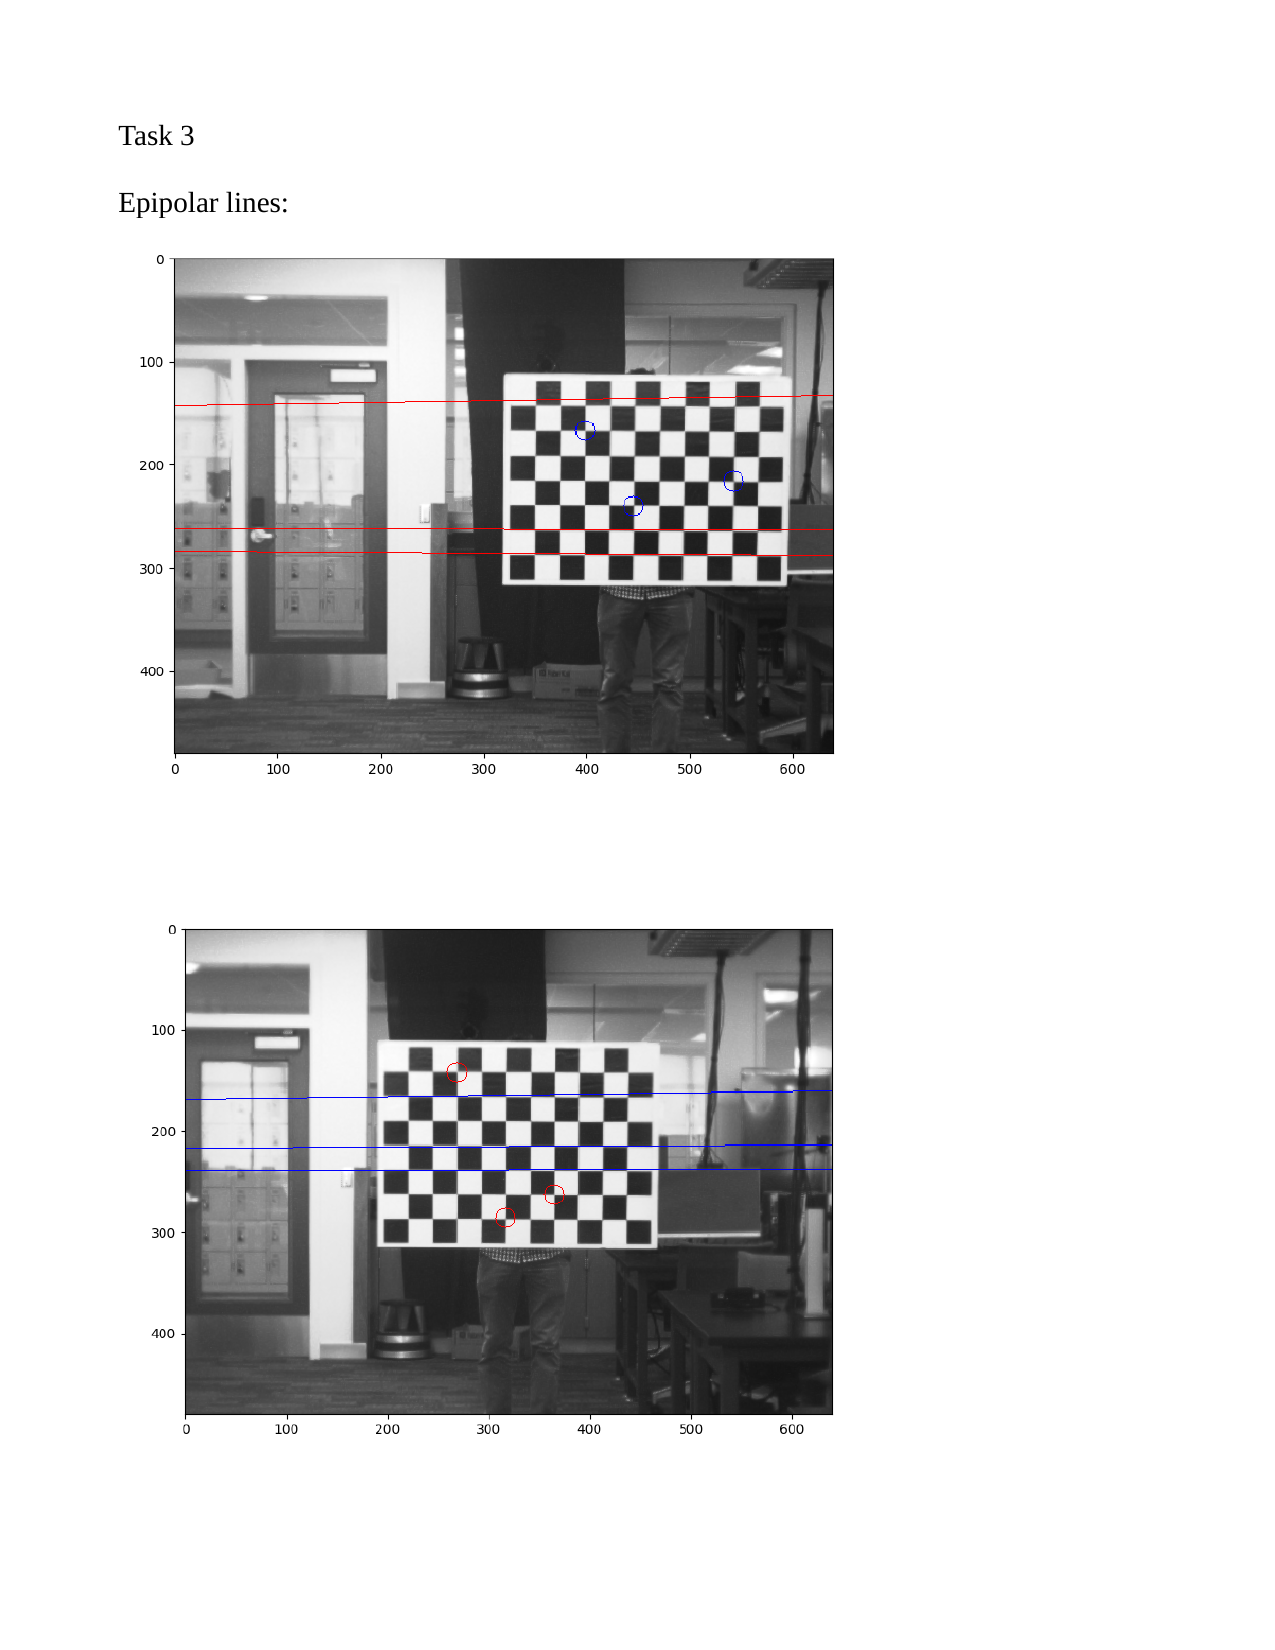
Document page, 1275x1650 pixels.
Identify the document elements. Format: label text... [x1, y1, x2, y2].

text Epipolar lines: [118, 185, 1157, 219]
text Task 3 [118, 118, 1157, 152]
